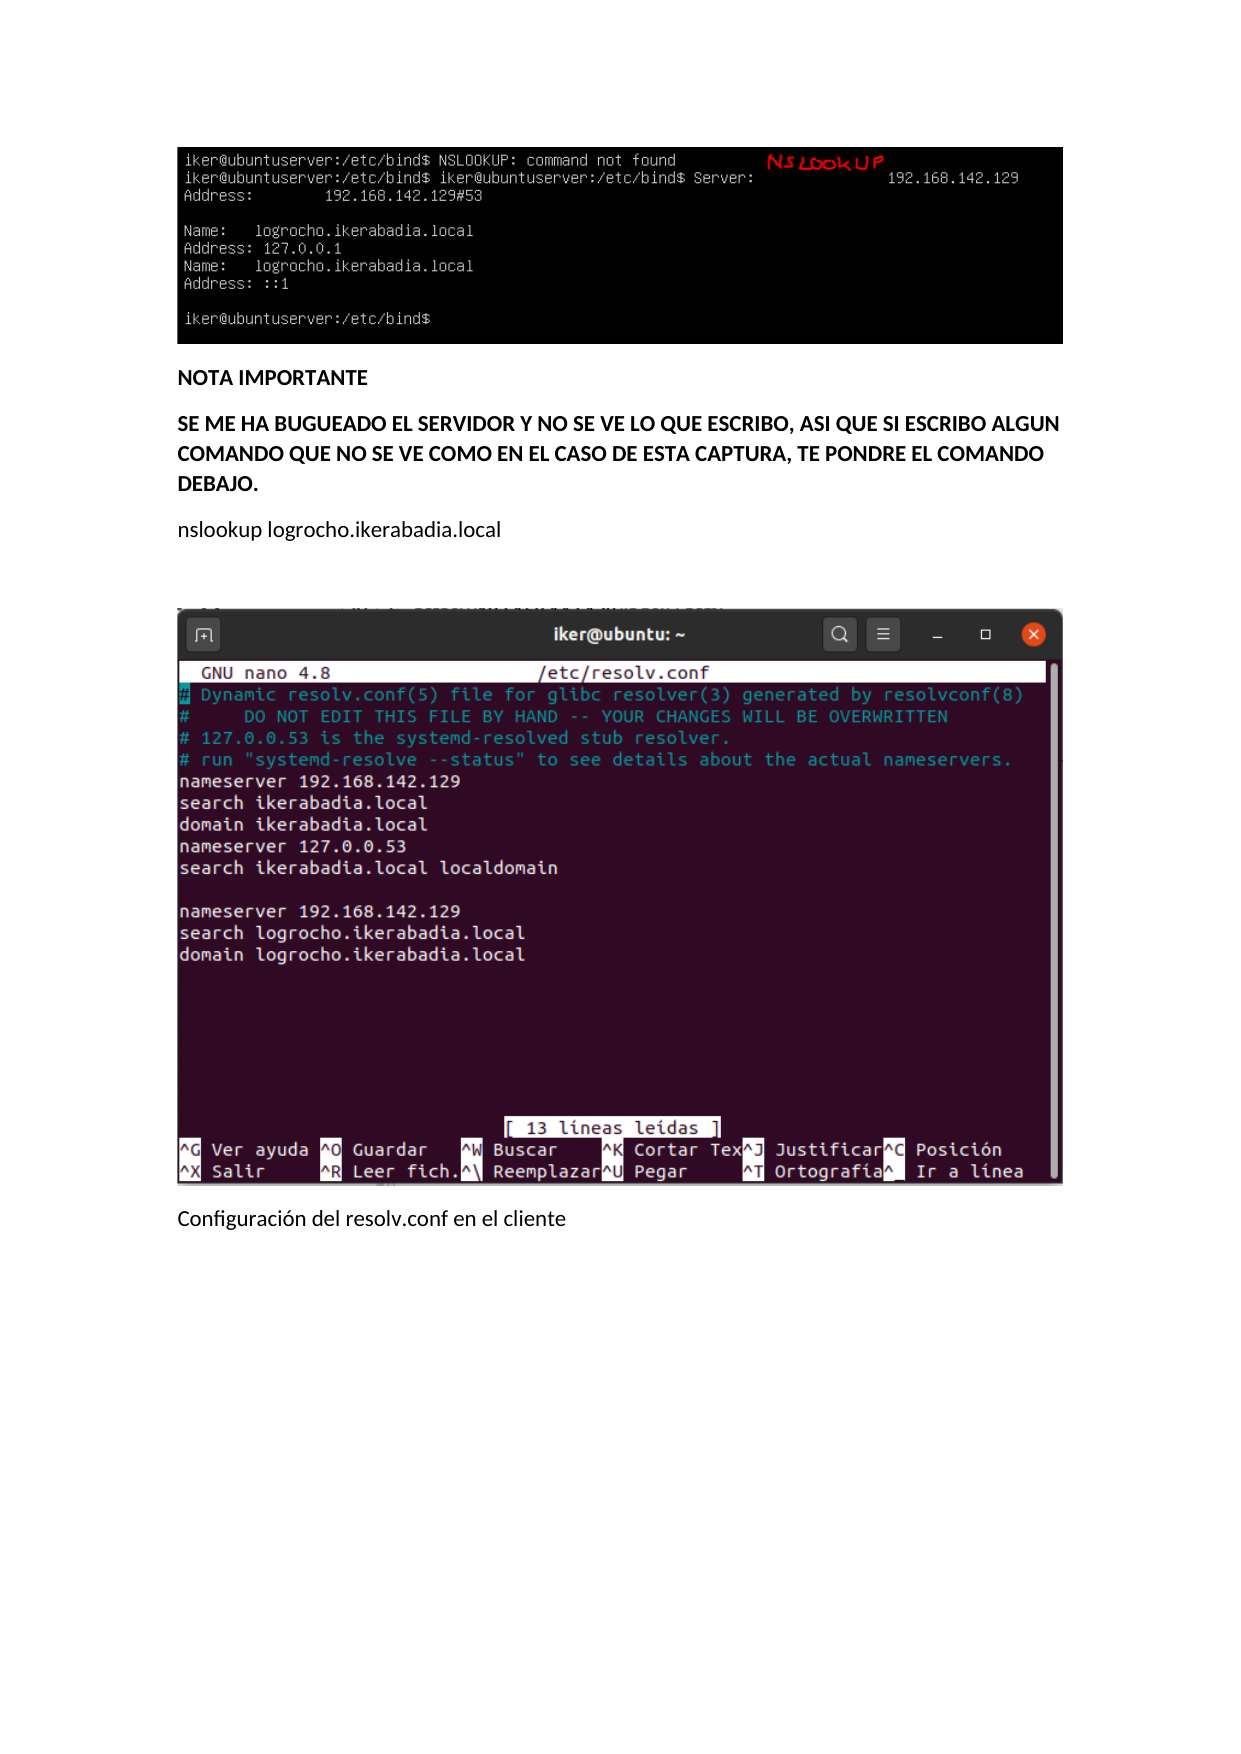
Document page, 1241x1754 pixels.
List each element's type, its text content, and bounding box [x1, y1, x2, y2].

text SE ME HA BUGUEADO EL SERVIDOR Y NO SE VE LO QUE ESCRIBO, ASI QUE SI ESCRIBO ALGUN COMANDO QUE NO SE VE COMO EN EL CASO DE ESTA CAPTURA, TE PONDRE EL COMANDO DEBAJO. [177, 409, 1063, 497]
text NOTA IMPORTANTE [177, 363, 1063, 391]
text Configuración del resolv.conf en el cliente [177, 1204, 1063, 1232]
text nslookup logrocho.ikerabadia.local [177, 516, 1063, 543]
